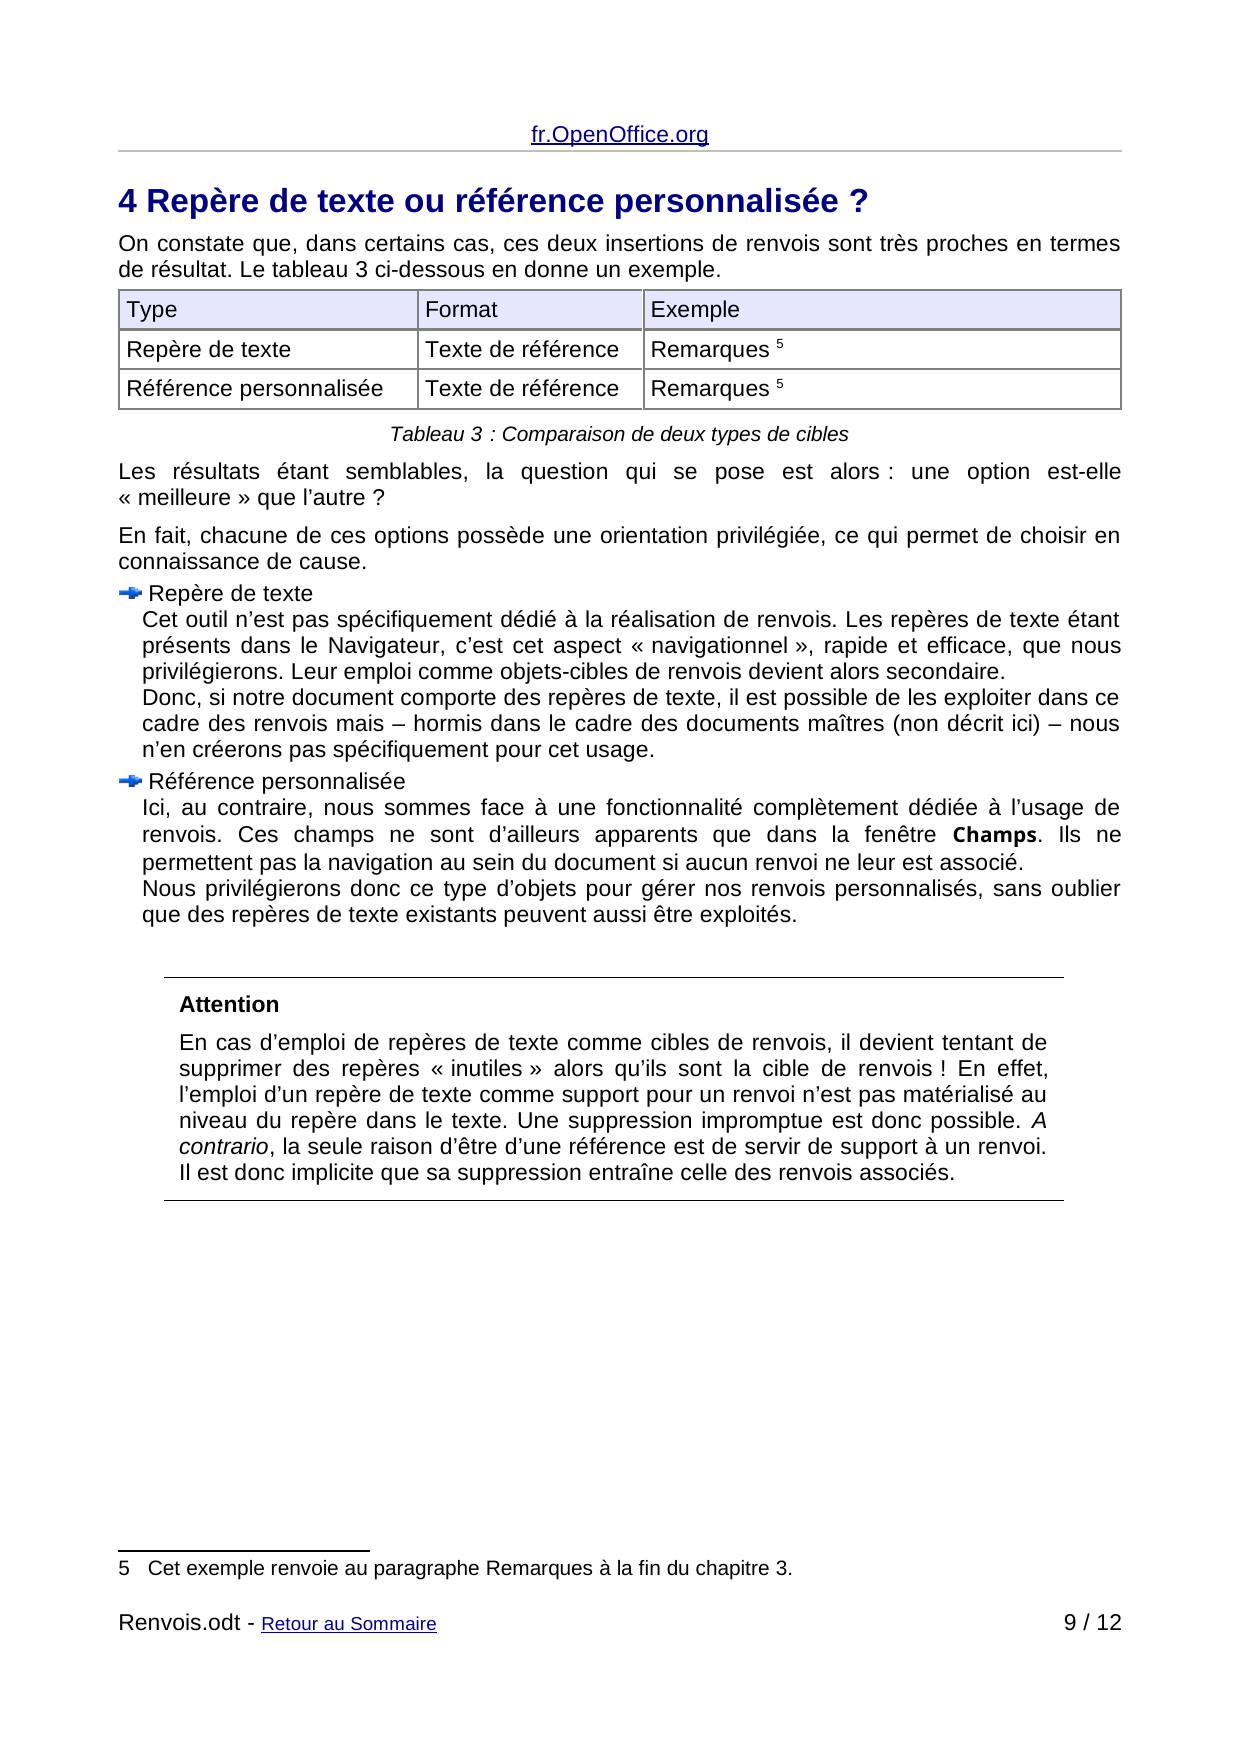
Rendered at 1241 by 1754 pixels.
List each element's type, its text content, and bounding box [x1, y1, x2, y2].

table_header Type [120, 291, 417, 328]
text En fait, chacune de ces options possède une orientation privilégiée, ce qui permet de choisir en connaissance de cause. [118, 522, 1122, 574]
text En cas d’emploi de repères de texte comme cibles de renvois, il devient tentant de supprimer des repères « inutiles » alors qu’ils sont la cible de renvois ! En effet, l’emploi d’un repère de texte comme support pour un renvoi n’est pas matérialisé au niveau du repère dans le texte. Une suppression impromptue est donc possible. A contrario, la seule raison d’être d’une référence est de servir de support à un renvoi. Il est donc implicite que sa suppression entraîne celle des renvois associés. [164, 1014, 1064, 1200]
table_cell Texte de référence [419, 331, 642, 368]
table_header Exemple [645, 291, 1120, 328]
text Attention [164, 978, 1064, 1014]
text On constate que, dans certains cas, ces deux insertions de renvois sont très proches en termes de résultat. Le tableau 3 ci-dessous en donne un exemple. [118, 231, 1122, 283]
picture [119, 775, 142, 787]
table_header Format [419, 291, 642, 328]
list Repère de texte Cet outil n’est pas spécifiquement dédié à la réalisation de renvois. Les repères de texte étant présents dans le Navigateur, c’est cet aspect « navigationnel », rapide et efficace, que nous privilégierons. Leur emploi comme objets-cibles de renvois devient alors secondaire. Donc, si notre document comporte des repères de texte, il est possible de les exploiter dans ce cadre des renvois mais – hormis dans le cadre des documents maîtres (non décrit ici) – nous n’en créerons pas spécifiquement pour cet usage. [118, 580, 1122, 762]
table_cell Repère de texte [120, 331, 417, 368]
text Tableau 3 : Comparaison de deux types de cibles [118, 422, 1122, 446]
subtitle Repère de texte ou référence personnalisée ? [118, 182, 1122, 219]
list Référence personnalisée Ici, au contraire, nous sommes face à une fonctionnalité complètement dédiée à l’usage de renvois. Ces champs ne sont d’ailleurs apparents que dans la fenêtre Champs. Ils ne permettent pas la navigation au sein du document si aucun renvoi ne leur est associé. Nous privilégierons donc ce type d’objets pour gérer nos renvois personnalisés, sans oublier que des repères de texte existants peuvent aussi être exploités. [118, 768, 1122, 927]
table_cell Texte de référence [419, 370, 642, 408]
table_cell Remarques [645, 331, 1120, 368]
text Les résultats étant semblables, la question qui se pose est alors : une option est-elle « meilleure » que l’autre ? [118, 458, 1122, 510]
table_cell Référence personnalisée [120, 370, 417, 408]
table_cell Remarques 5 [645, 370, 1120, 408]
picture [119, 587, 142, 599]
